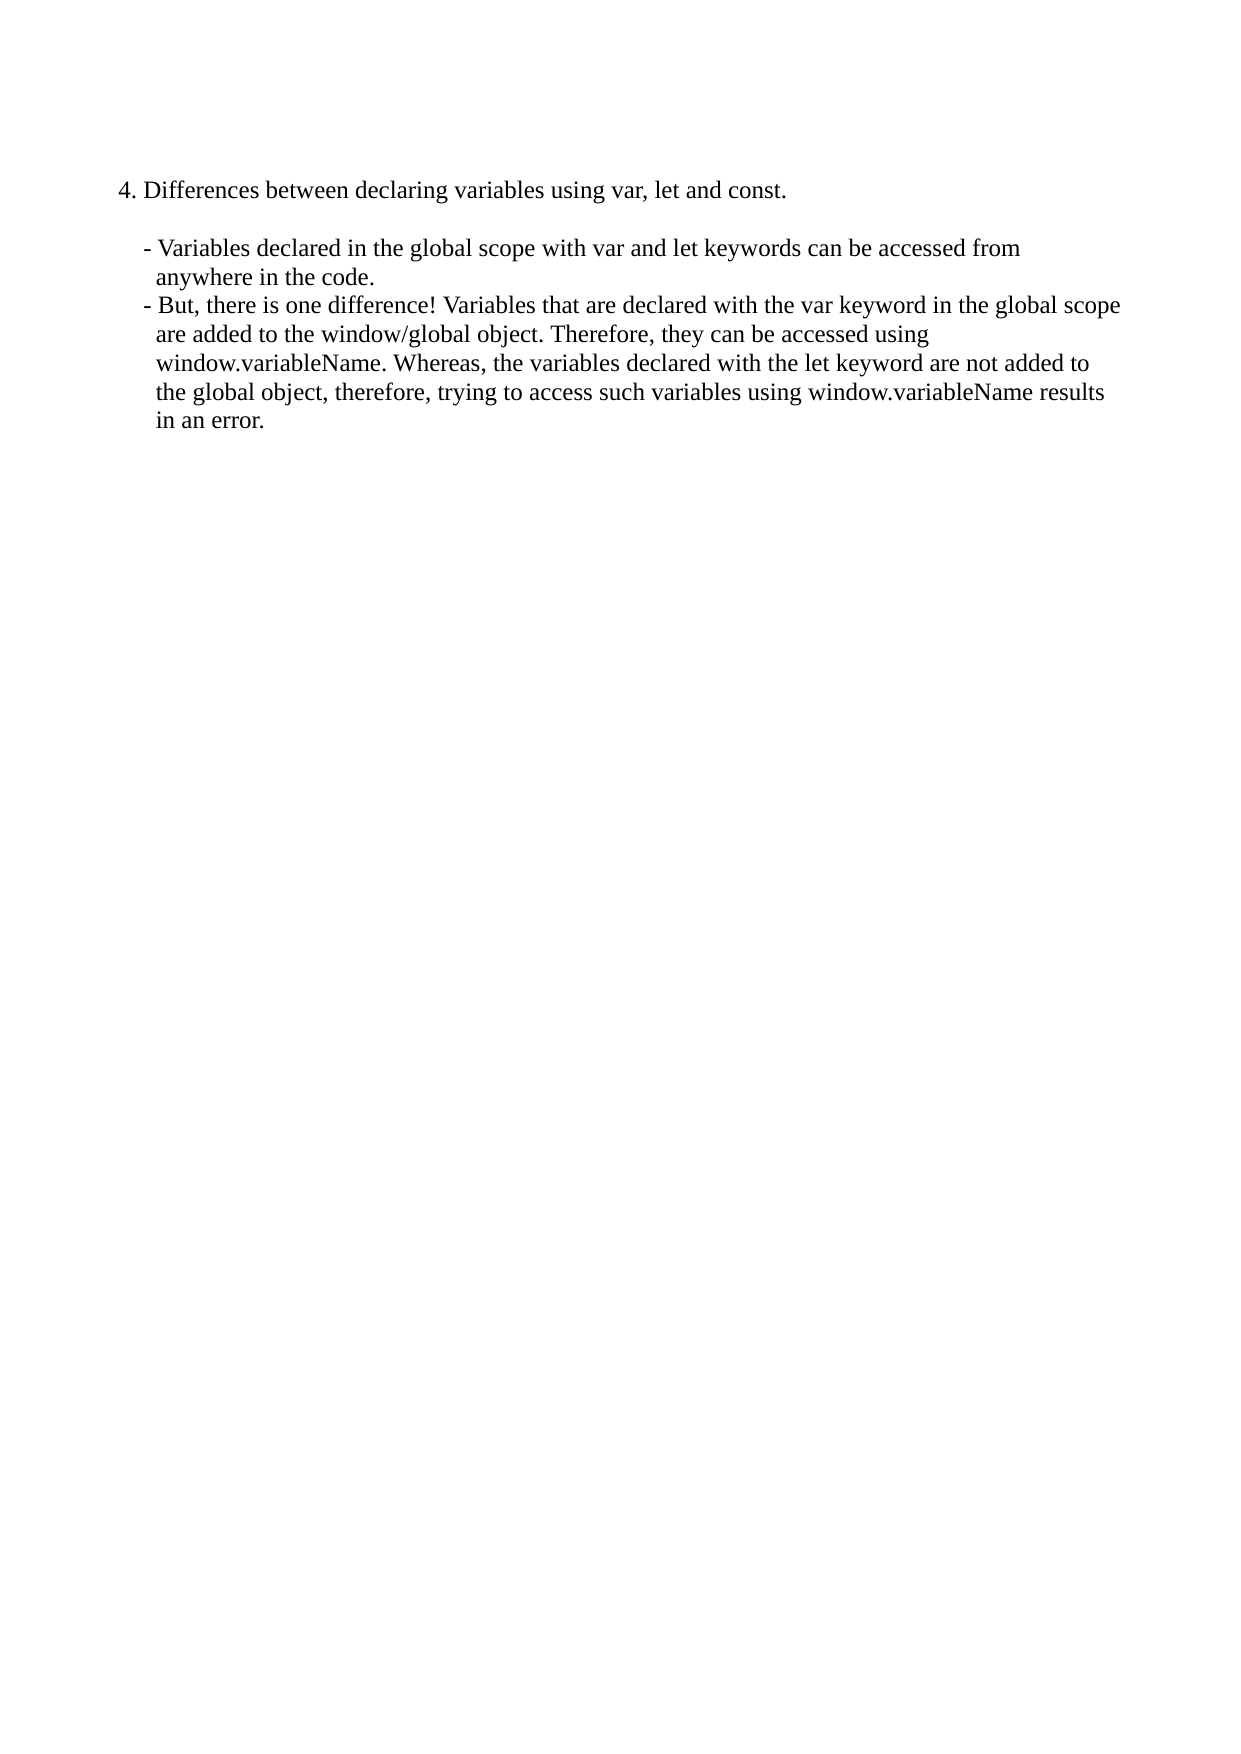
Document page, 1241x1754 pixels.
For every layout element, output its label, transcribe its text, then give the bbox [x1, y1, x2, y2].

text ------------------------------------------------------------------------------------------------------------------------ 4. Differences between declaring variables using var, let and const. - Variables declared in the global scope with var and let keywords can be accessed from anywhere in the code. - But, there is one difference! Variables that are declared with the var keyword in the global scope are added to the window/global object. Therefore, they can be accessed using window.variableName. Whereas, the variables declared with the let keyword are not added to the global object, therefore, trying to access such variables using window.variableName results in an error. [118, 118, 1122, 463]
